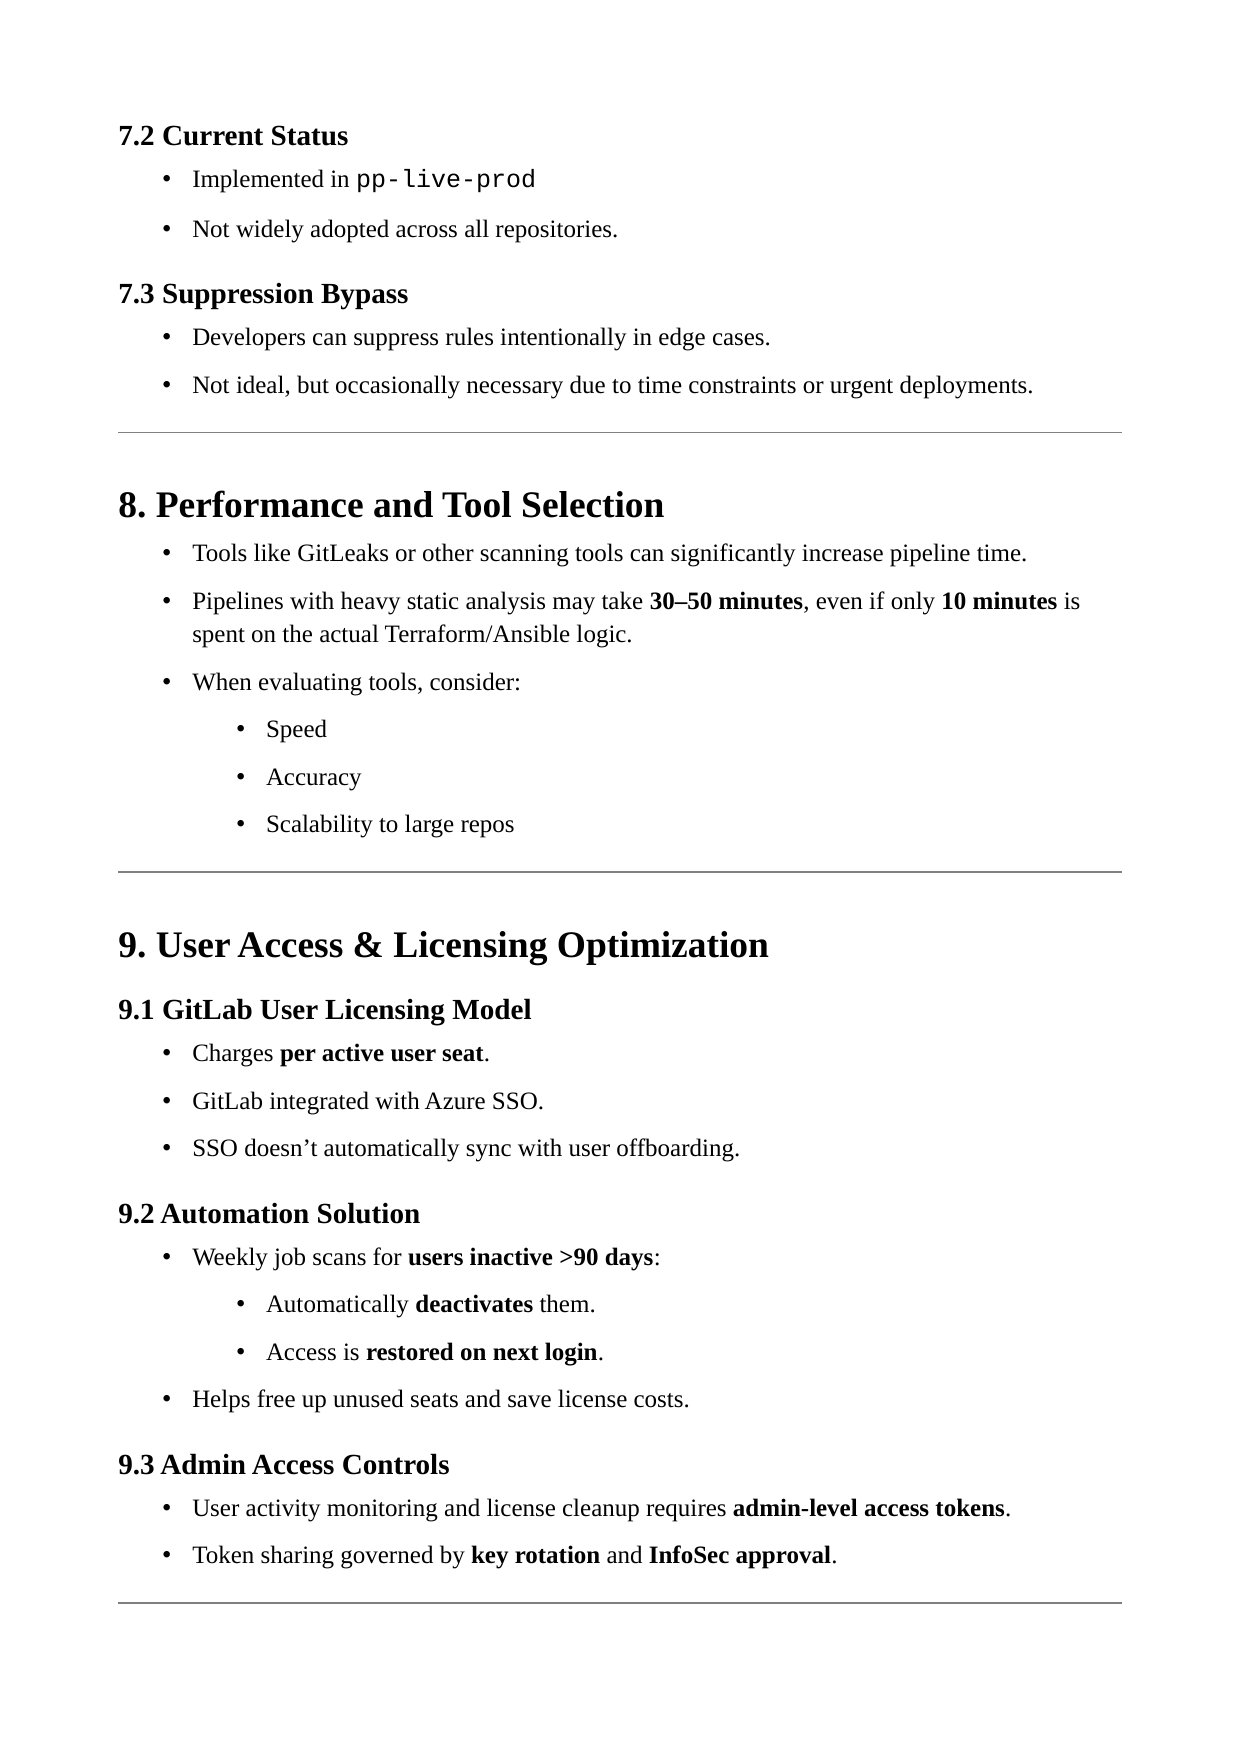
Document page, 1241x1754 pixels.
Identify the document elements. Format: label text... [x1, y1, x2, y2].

list When evaluating tools, consider: [162, 667, 1122, 695]
subtitle 9.2 Automation Solution [118, 1196, 1122, 1229]
subtitle 8. Performance and Tool Selection [118, 483, 1122, 526]
list SSO doesn’t automatically sync with user offboarding. [162, 1133, 1122, 1162]
list Weekly job scans for users inactive >90 days: [162, 1242, 1122, 1271]
subtitle 9. User Access & Licensing Optimization [118, 922, 1122, 965]
list Speed [236, 714, 1122, 743]
list Automatically deactivates them. [236, 1289, 1122, 1318]
list Developers can suppress rules intentionally in edge cases. [162, 322, 1122, 351]
list Not widely adopted across all repositories. [162, 214, 1122, 243]
subtitle 9.1 GitLab User Licensing Model [118, 992, 1122, 1026]
list Pipelines with heavy static analysis may take 30–50 minutes, even if only 10 minutes is spent on the actual Terraform/Ansible logic. [162, 586, 1122, 648]
list GitLab integrated with Azure SSO. [162, 1086, 1122, 1115]
list Helps free up unused seats and save license costs. [162, 1384, 1122, 1413]
subtitle 7.3 Suppression Bypass [118, 276, 1122, 310]
list Implemented in pp-live-prod [162, 164, 1122, 195]
list Not ideal, but occasionally necessary due to time constraints or urgent deployments. [162, 370, 1122, 399]
list Token sharing governed by key rotation and InfoSec approval. [162, 1540, 1122, 1569]
list Tools like GitLeaks or other scanning tools can significantly increase pipeline time. [162, 538, 1122, 567]
list Scalability to large repos [236, 809, 1122, 838]
subtitle 7.2 Current Status [118, 118, 1122, 152]
list Accuracy [236, 762, 1122, 791]
list Access is restored on next login. [236, 1337, 1122, 1366]
list Charges per active user seat. [162, 1038, 1122, 1067]
list User activity monitoring and license cleanup requires admin-level access tokens. [162, 1493, 1122, 1522]
subtitle 9.3 Admin Access Controls [118, 1447, 1122, 1480]
